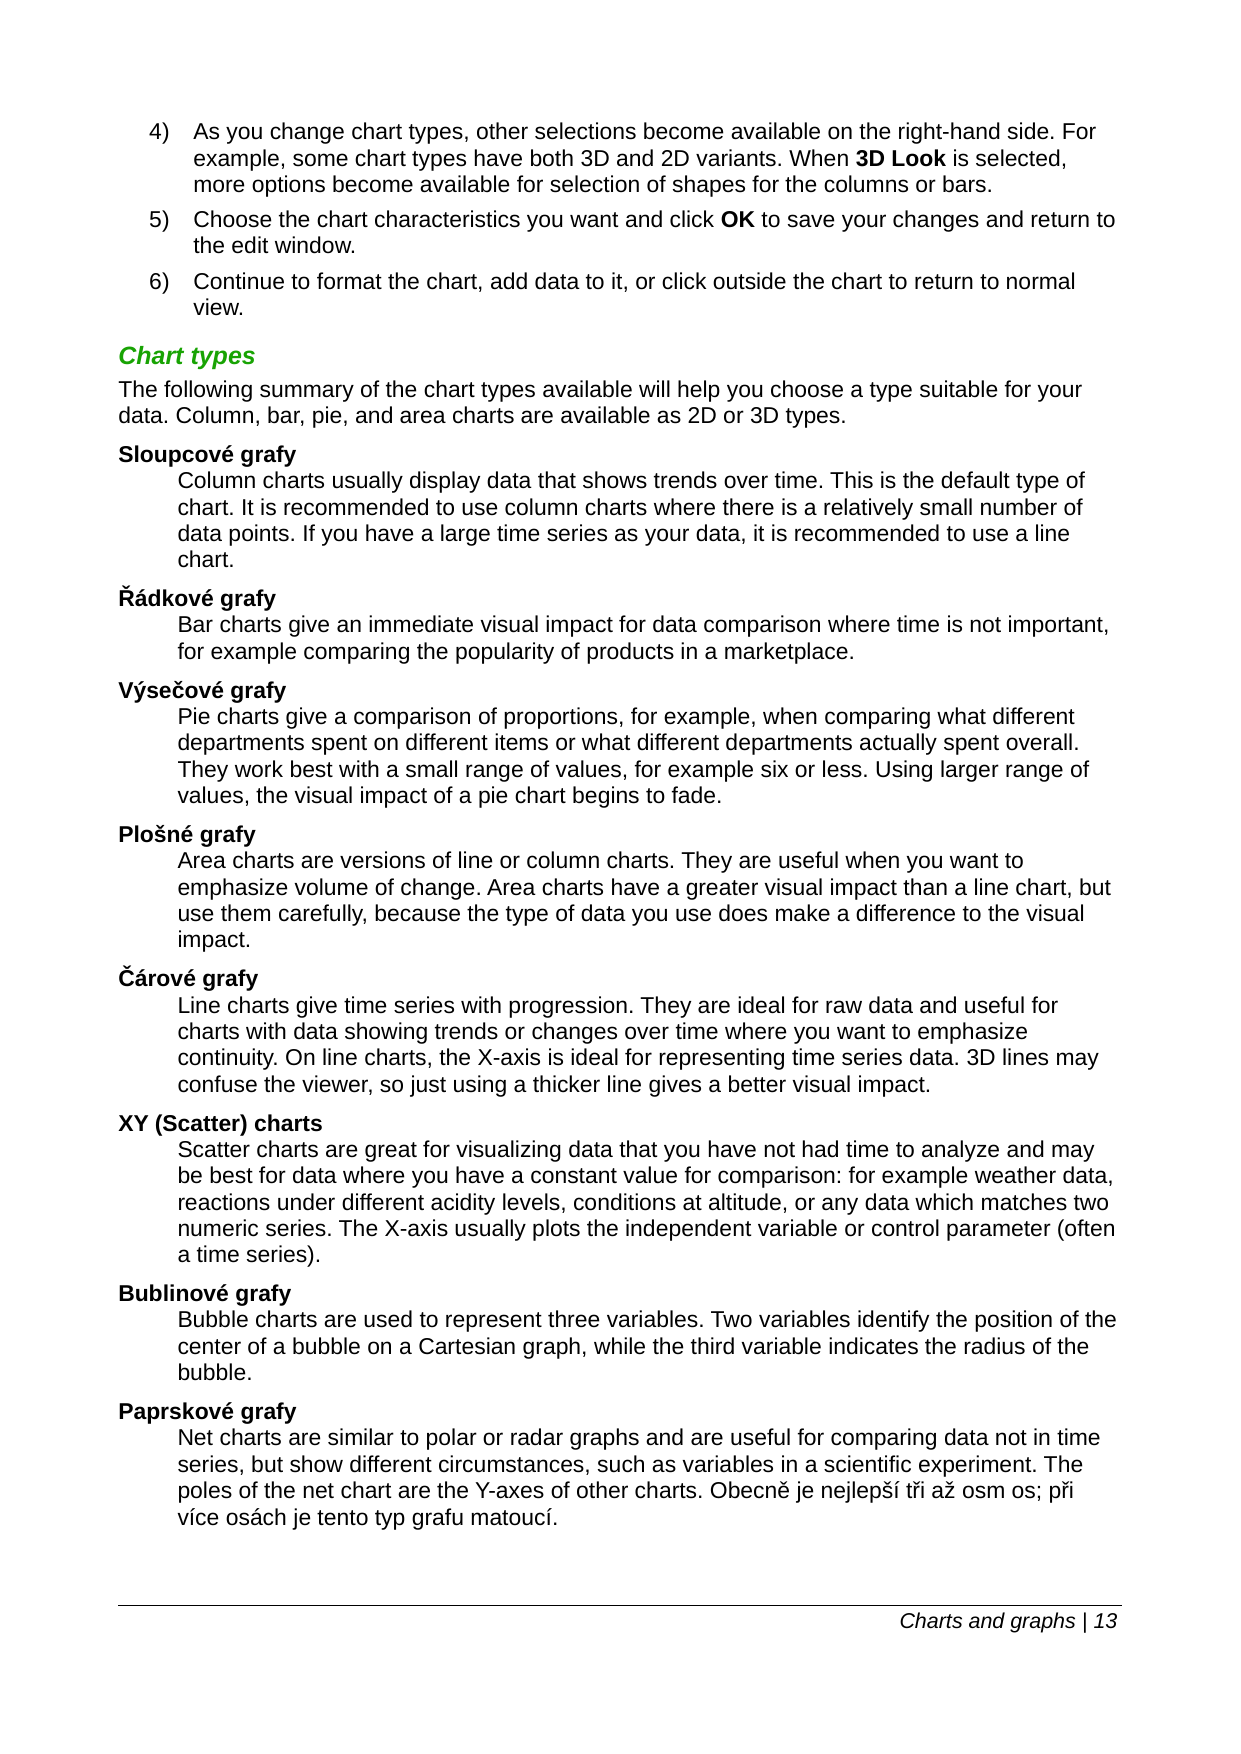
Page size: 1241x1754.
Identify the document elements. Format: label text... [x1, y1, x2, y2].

list As you change chart types, other selections become available on the right-hand side. For example, some chart types have both 3D and 2D variants. When 3D Look is selected, more options become available for selection of shapes for the columns or bars. [169, 118, 1122, 197]
text Column charts usually display data that shows trends over time. This is the default type of chart. It is recommended to use column charts where there is a relatively small number of data points. If you have a large time series as your data, it is recommended to use a line chart. [177, 467, 1122, 573]
text XY (Scatter) charts [118, 1109, 1122, 1136]
text Paprskové grafy [118, 1398, 1122, 1424]
text Řádkové grafy [118, 585, 1122, 611]
text Sloupcové grafy [118, 441, 1122, 467]
text Plošné grafy [118, 821, 1122, 847]
text Výsečové grafy [118, 677, 1122, 703]
list Choose the chart characteristics you want and click OK to save your changes and return to the edit window. [169, 206, 1122, 259]
text Pie charts give a comparison of proportions, for example, when comparing what different departments spent on different items or what different departments actually spent overall. They work best with a small range of values, for example six or less. Using larger range of values, the visual impact of a pie chart begins to fade. [177, 703, 1122, 808]
text Area charts are versions of line or column charts. They are useful when you want to emphasize volume of change. Area charts have a greater visual impact than a line chart, but use them carefully, because the type of data you use does make a difference to the visual impact. [177, 847, 1122, 953]
text The following summary of the chart types available will help you choose a type suitable for your data. Column, bar, pie, and area charts are available as 2D or 3D types. [118, 376, 1122, 428]
list Continue to format the chart, add data to it, or click outside the chart to return to normal view. [169, 268, 1122, 320]
subtitle Chart types [118, 341, 1122, 370]
text Scatter charts are great for visualizing data that you have not had time to analyze and may be best for data where you have a constant value for comparison: for example weather data, reactions under different acidity levels, conditions at altitude, or any data which matches two numeric series. The X-axis usually plots the independent variable or control parameter (often a time series). [177, 1136, 1122, 1268]
text Čárové grafy [118, 965, 1122, 992]
text Bubble charts are used to represent three variables. Two variables identify the position of the center of a bubble on a Cartesian graph, while the third variable indicates the radius of the bubble. [177, 1306, 1122, 1386]
text Bublinové grafy [118, 1280, 1122, 1306]
text Bar charts give an immediate visual impact for data comparison where time is not important, for example comparing the popularity of products in a marketplace. [177, 611, 1122, 664]
text Net charts are similar to polar or radar graphs and are useful for comparing data not in time series, but show different circumstances, such as variables in a scientific experiment. The poles of the net chart are the Y-axes of other charts. Obecně je nejlepší tři až osm os; při více osách je tento typ grafu matoucí. [177, 1424, 1122, 1530]
text Line charts give time series with progression. They are ideal for raw data and useful for charts with data showing trends or changes over time where you want to emphasize continuity. On line charts, the X-axis is ideal for representing time series data. 3D lines may confuse the viewer, so just using a thicker line gives a better visual impact. [177, 992, 1122, 1097]
